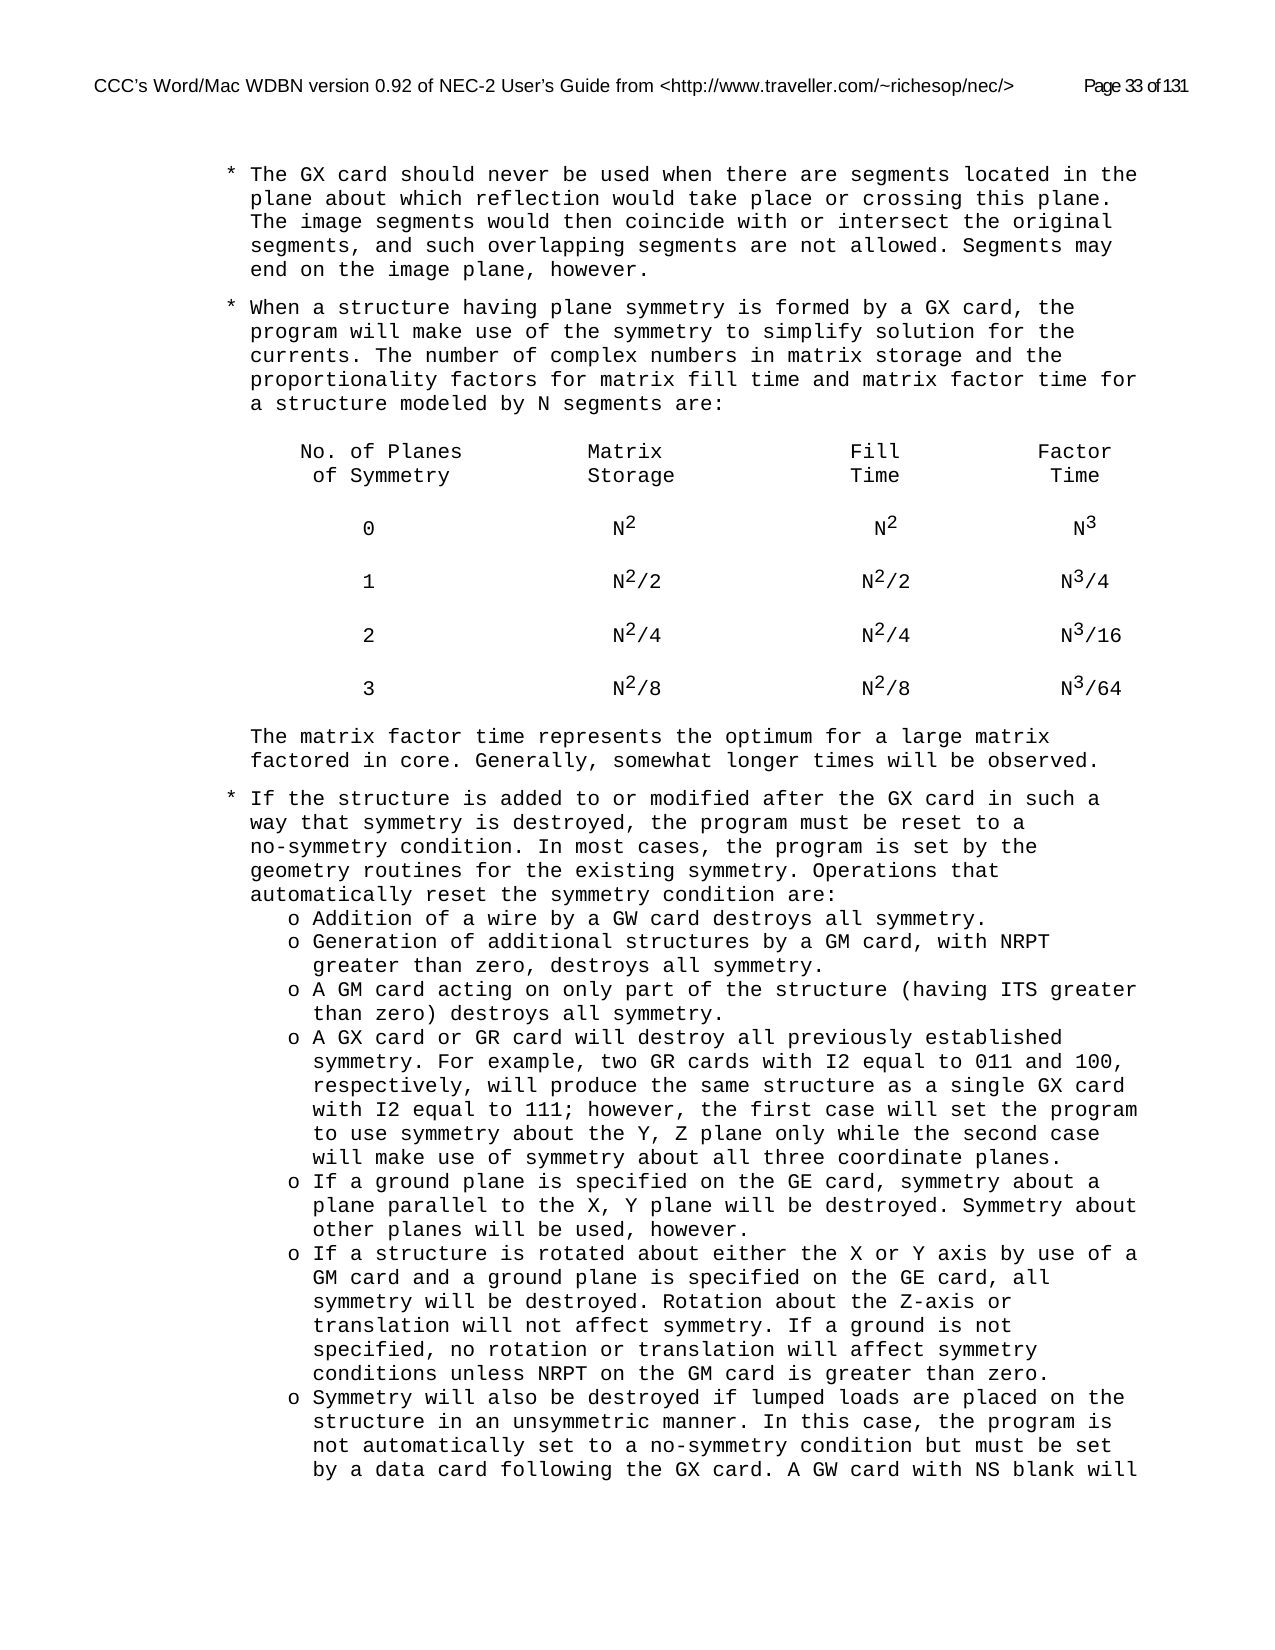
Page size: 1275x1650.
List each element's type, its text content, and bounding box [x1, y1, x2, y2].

text o Symmetry will also be destroyed if lumped loads are placed on the [187, 1387, 1181, 1411]
text segments, and such overlapping segments are not allowed. Segments may [187, 235, 1181, 259]
text not automatically set to a no-symmetry condition but must be set [187, 1434, 1181, 1458]
text a structure modeled by N segments are: [187, 393, 1181, 417]
text greater than zero, destroys all symmetry. [187, 955, 1181, 979]
text other planes will be used, however. [187, 1219, 1181, 1243]
text of Symmetry Storage Time Time [187, 464, 1181, 488]
text o If a structure is rotated about either the X or Y axis by use of a [187, 1243, 1181, 1267]
text with I2 equal to 111; however, the first case will set the program [187, 1099, 1181, 1123]
text 1 N2/2 N2/2 N3/4 [187, 566, 1181, 595]
text o Generation of additional structures by a GM card, with NRPT [187, 931, 1181, 955]
text The image segments would then coincide with or intersect the original [187, 211, 1181, 235]
text by a data card following the GX card. A GW card with NS blank will [187, 1458, 1181, 1482]
text symmetry will be destroyed. Rotation about the Z-axis or [187, 1291, 1181, 1315]
text than zero) destroys all symmetry. [187, 1003, 1181, 1027]
text * If the structure is added to or modified after the GX card in such a [187, 774, 1181, 812]
text plane about which reflection would take place or crossing this plane. [187, 187, 1181, 211]
text no-symmetry condition. In most cases, the program is set by the [187, 836, 1181, 859]
text specified, no rotation or translation will affect symmetry [187, 1339, 1181, 1363]
text * When a structure having plane symmetry is formed by a GX card, the [187, 283, 1181, 321]
text * The GX card should never be used when there are segments located in the [187, 150, 1181, 187]
text respectively, will produce the same structure as a single GX card [187, 1075, 1181, 1099]
text The matrix factor time represents the optimum for a large matrix [187, 726, 1181, 750]
text factored in core. Generally, somewhat longer times will be observed. [187, 750, 1181, 774]
text way that symmetry is destroyed, the program must be reset to a [187, 812, 1181, 836]
text 0 N2 N2 N3 [187, 512, 1181, 542]
text will make use of symmetry about all three coordinate planes. [187, 1147, 1181, 1171]
text end on the image plane, however. [187, 259, 1181, 283]
text geometry routines for the existing symmetry. Operations that [187, 859, 1181, 883]
text automatically reset the symmetry condition are: [187, 883, 1181, 907]
text symmetry. For example, two GR cards with I2 equal to 011 and 100, [187, 1051, 1181, 1075]
text o If a ground plane is specified on the GE card, symmetry about a [187, 1171, 1181, 1195]
text translation will not affect symmetry. If a ground is not [187, 1315, 1181, 1339]
text o A GX card or GR card will destroy all previously established [187, 1027, 1181, 1051]
text o A GM card acting on only part of the structure (having ITS greater [187, 979, 1181, 1003]
text GM card and a ground plane is specified on the GE card, all [187, 1267, 1181, 1291]
text 3 N2/8 N2/8 N3/64 [187, 673, 1181, 702]
text o Addition of a wire by a GW card destroys all symmetry. [187, 907, 1181, 931]
text structure in an unsymmetric manner. In this case, the program is [187, 1411, 1181, 1434]
text proportionality factors for matrix fill time and matrix factor time for [187, 369, 1181, 393]
text to use symmetry about the Y, Z plane only while the second case [187, 1123, 1181, 1147]
text plane parallel to the X, Y plane will be destroyed. Symmetry about [187, 1195, 1181, 1219]
text currents. The number of complex numbers in matrix storage and the [187, 345, 1181, 369]
text 2 N2/4 N2/4 N3/16 [187, 619, 1181, 649]
text conditions unless NRPT on the GM card is greater than zero. [187, 1363, 1181, 1387]
text No. of Planes Matrix Fill Factor [187, 441, 1181, 464]
text program will make use of the symmetry to simplify solution for the [187, 321, 1181, 345]
